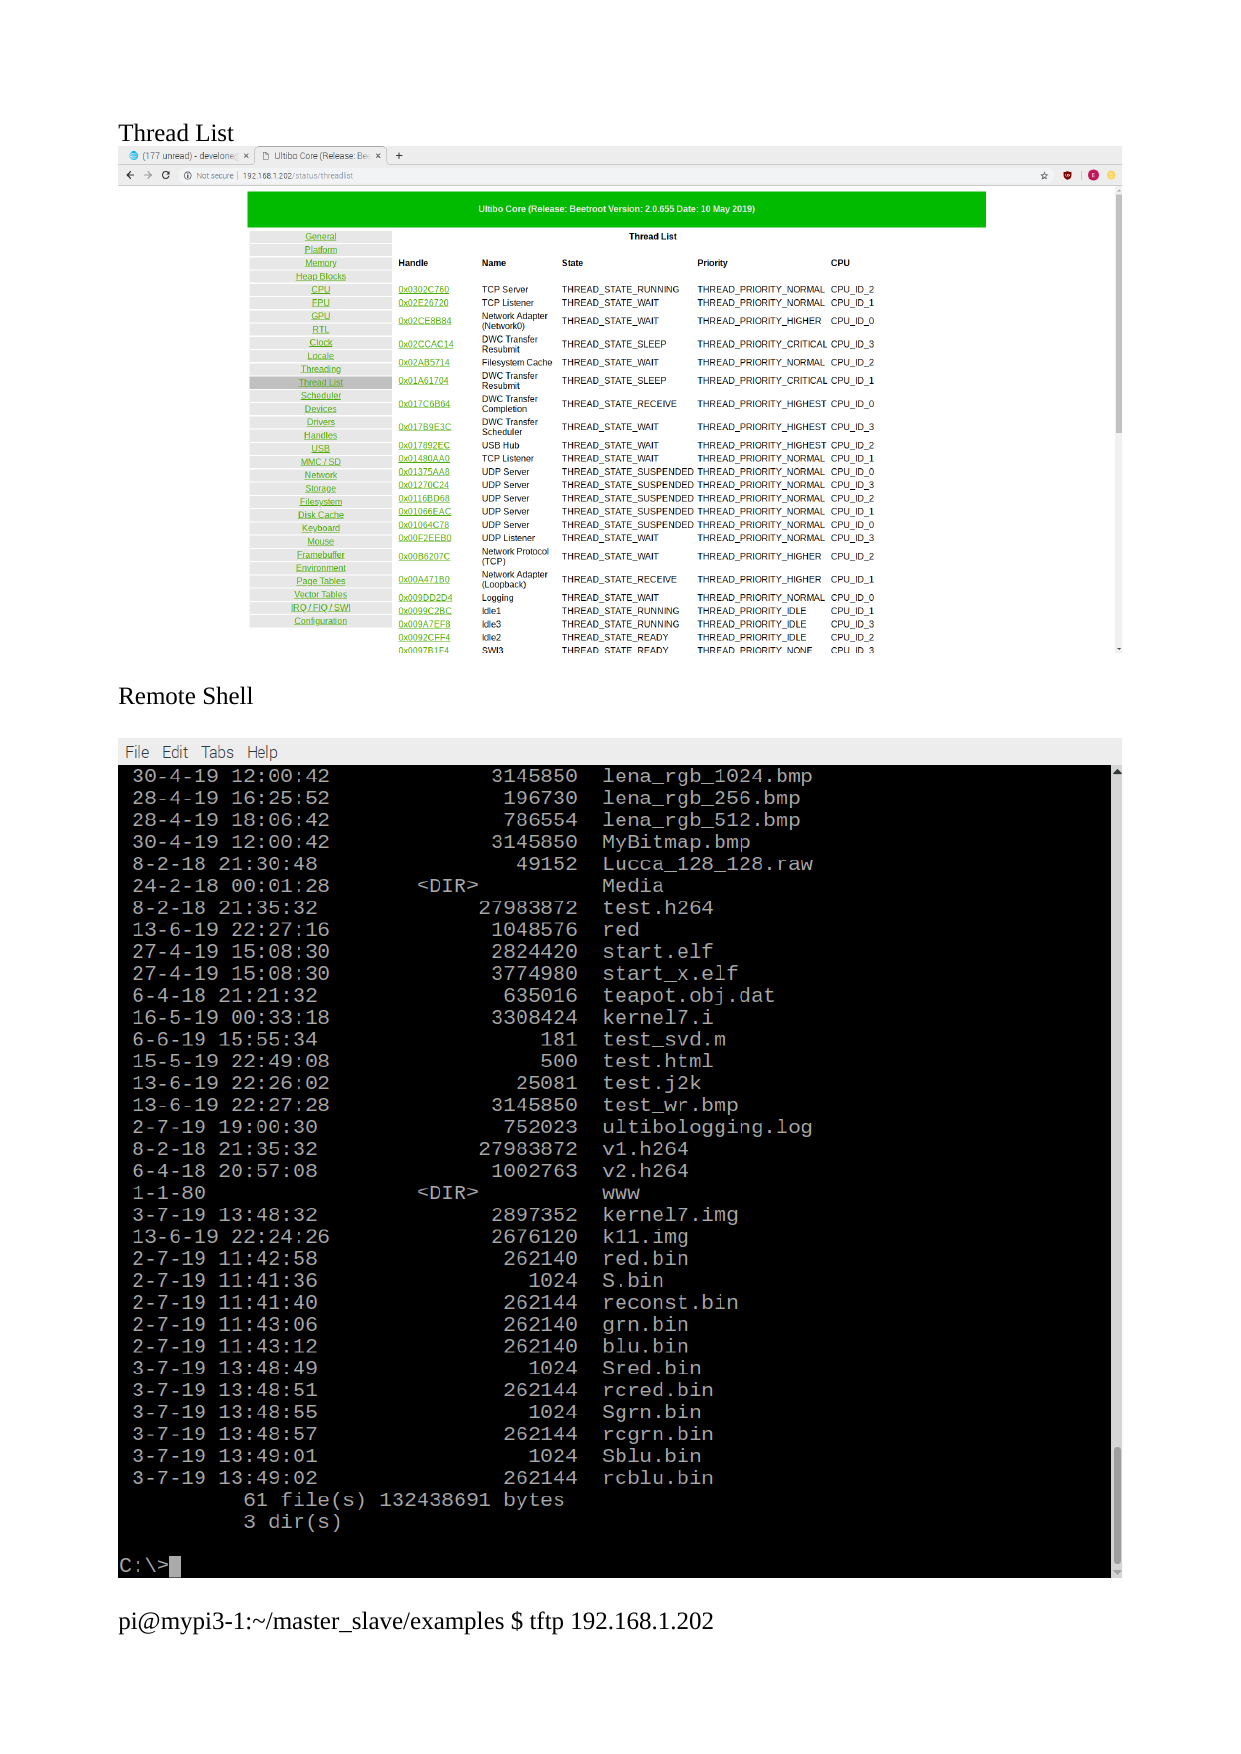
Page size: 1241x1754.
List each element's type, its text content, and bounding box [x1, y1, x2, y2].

text pi@mypi3-1:~/master_slave/examples $ tftp 192.168.1.202 [118, 1606, 1122, 1635]
text Thread List [118, 118, 1122, 146]
text Remote Shell [118, 681, 1122, 710]
picture [118, 738, 1123, 1578]
picture [118, 146, 1123, 653]
